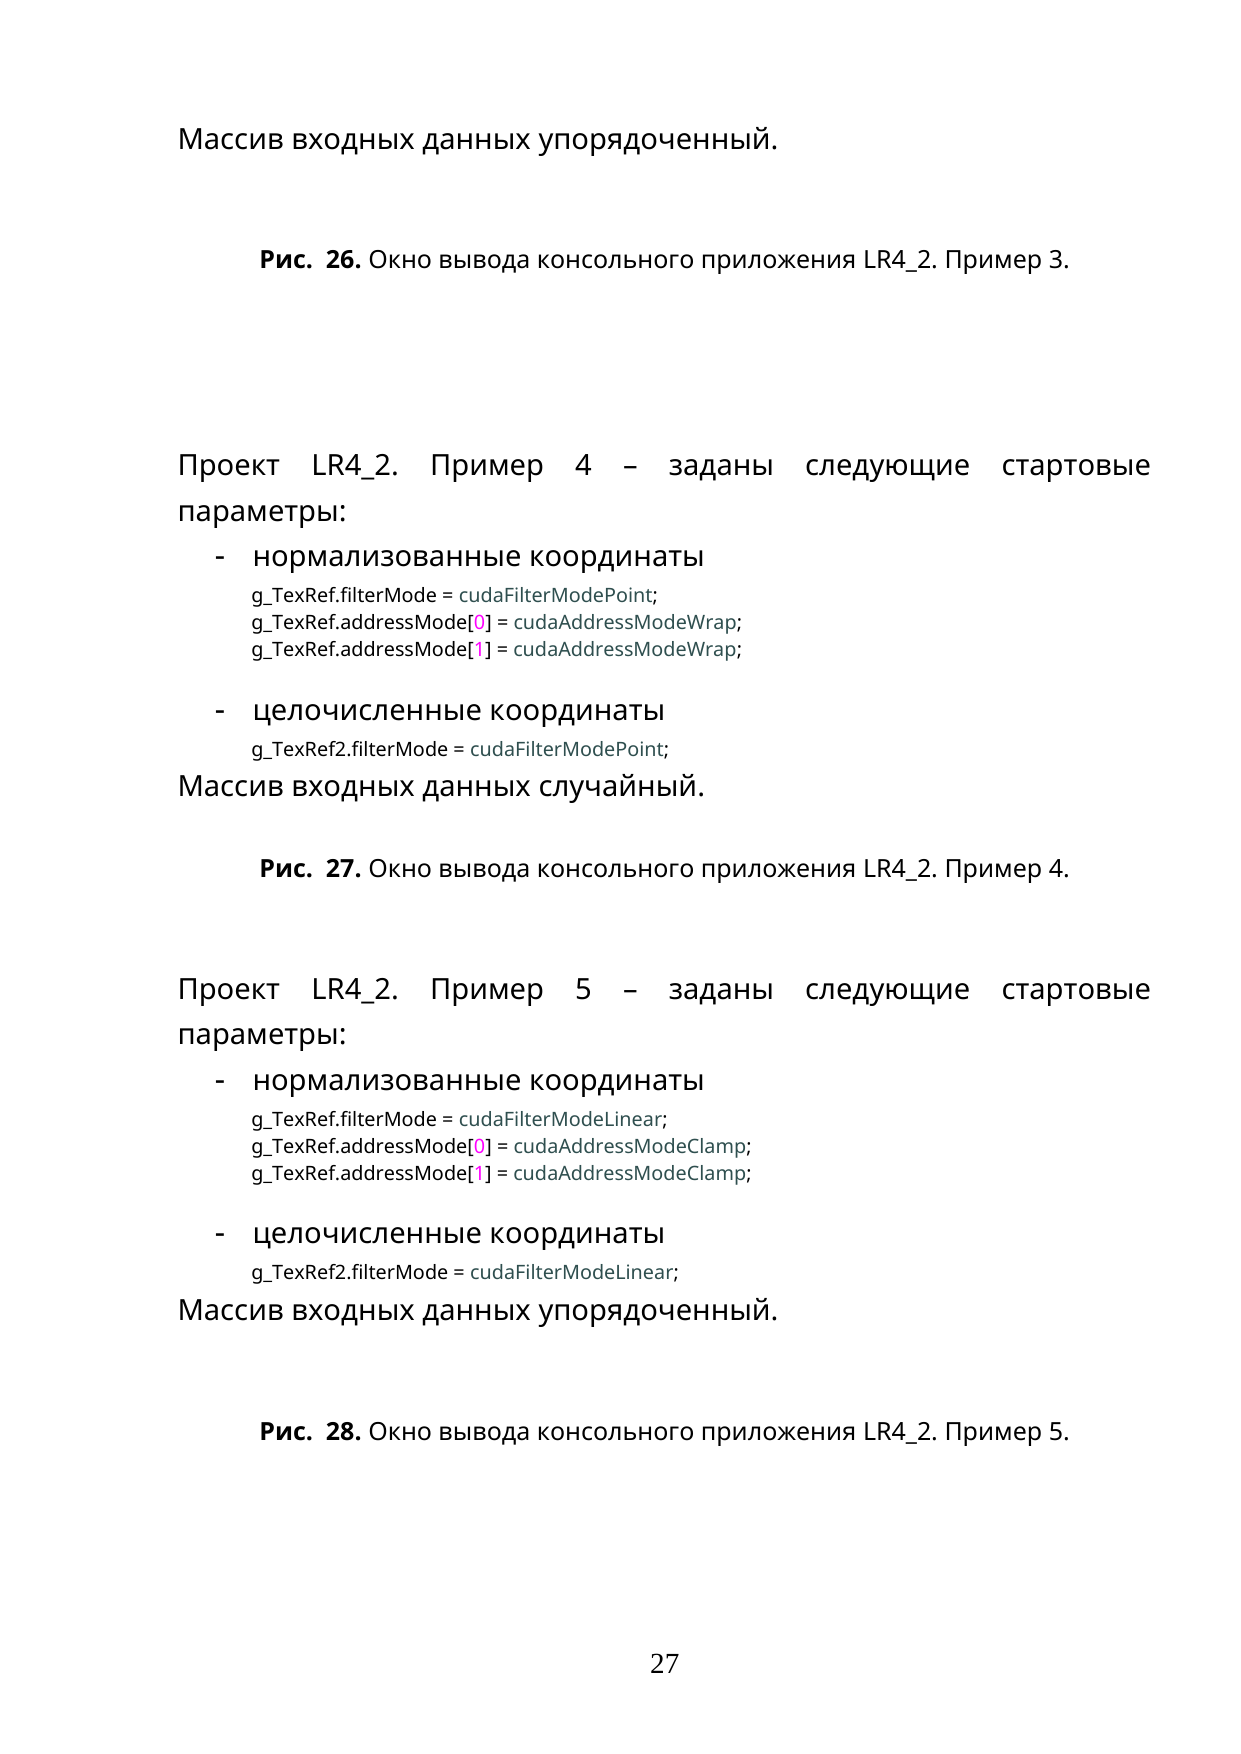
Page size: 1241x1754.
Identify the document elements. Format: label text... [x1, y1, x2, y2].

text g_TexRef.addressMode[0] = cudaAddressModeWrap; [177, 608, 1152, 635]
list целочисленные координаты [215, 689, 1152, 729]
text g_TexRef2.filterMode = cudaFilterModeLinear; [177, 1258, 1152, 1285]
text Массив входных данных упорядоченный. [177, 1289, 1152, 1329]
text g_TexRef.addressMode[0] = cudaAddressModeClamp; [177, 1132, 1152, 1159]
list целочисленные координаты [215, 1213, 1152, 1252]
text g_TexRef.addressMode[1] = cudaAddressModeWrap; [177, 635, 1152, 662]
text Проект LR4_2. Пример 4 – заданы следующие стартовые параметры: [177, 444, 1152, 530]
text Рис. 28. Окно вывода консольного приложения LR4_2. Пример 5. [177, 1413, 1152, 1447]
text g_TexRef.filterMode = cudaFilterModeLinear; [177, 1105, 1152, 1132]
list нормализованные координаты [215, 536, 1152, 575]
text Рис. 27. Окно вывода консольного приложения LR4_2. Пример 4. [177, 851, 1152, 884]
text Массив входных данных случайный. [177, 766, 1152, 805]
text g_TexRef.addressMode[1] = cudaAddressModeClamp; [177, 1159, 1152, 1186]
text Рис. 26. Окно вывода консольного приложения LR4_2. Пример 3. [177, 242, 1152, 276]
text Проект LR4_2. Пример 5 – заданы следующие стартовые параметры: [177, 968, 1152, 1053]
text g_TexRef.filterMode = cudaFilterModePoint; [177, 581, 1152, 608]
text Массив входных данных упорядоченный. [177, 118, 1152, 158]
list нормализованные координаты [215, 1059, 1152, 1099]
text g_TexRef2.filterMode = cudaFilterModePoint; [177, 735, 1152, 762]
